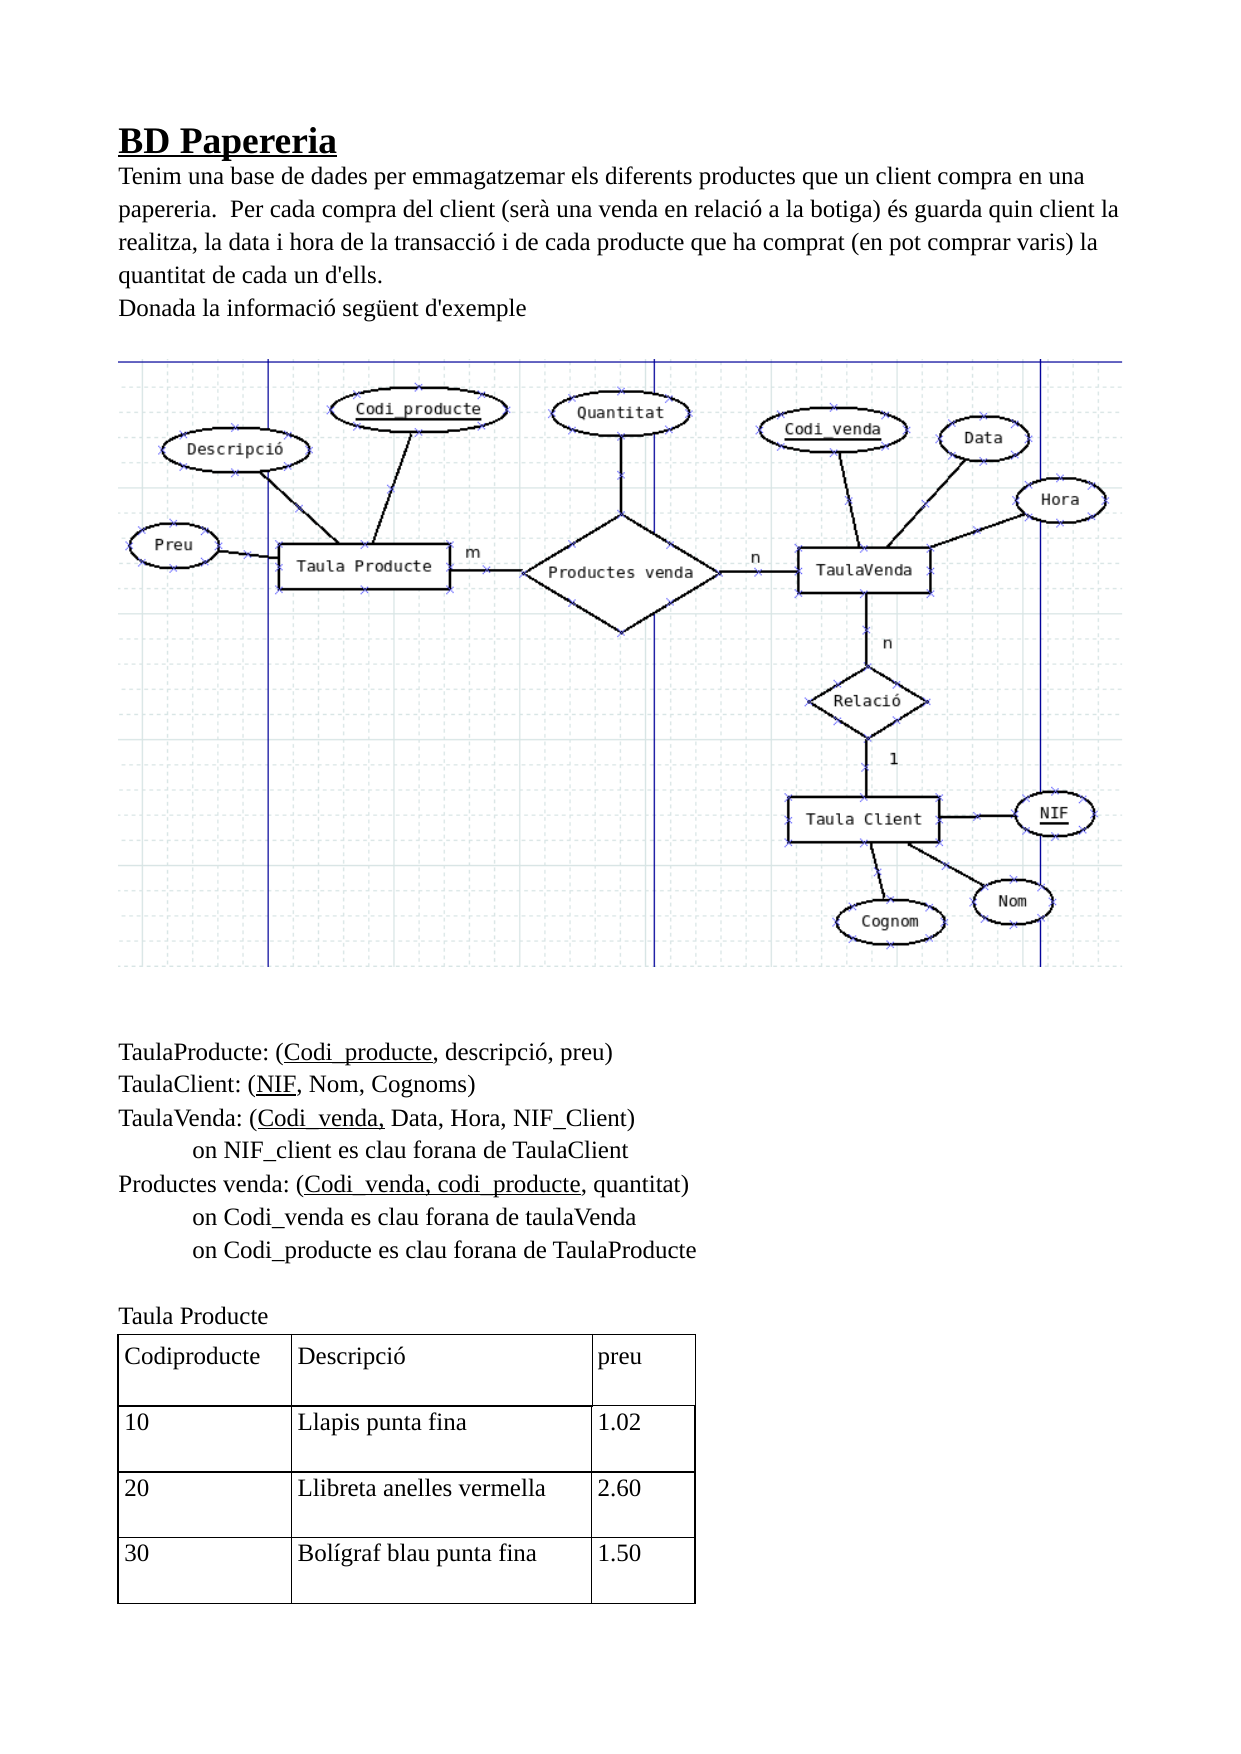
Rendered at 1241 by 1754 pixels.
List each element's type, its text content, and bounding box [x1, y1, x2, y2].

text on NIF_client es clau forana de TaulaClient [118, 1136, 1122, 1164]
table_header Descripció [292, 1335, 592, 1405]
table_cell 10 [119, 1407, 291, 1471]
table_header Codiproducte [119, 1335, 291, 1405]
text on Codi_producte es clau forana de TaulaProducte [118, 1235, 1122, 1263]
table_cell 20 [119, 1473, 291, 1537]
text Taula Producte [118, 1301, 1122, 1329]
text Productes venda: (Codi_venda, codi_producte, quantitat) [118, 1169, 1122, 1197]
table_cell 2.60 [592, 1473, 694, 1537]
subtitle BD Papereria [118, 118, 1122, 161]
text Tenim una base de dades per emmagatzemar els diferents productes que un client compra en una papereria. Per cada compra del client (serà una venda en relació a la botiga) és guarda quin client la realitza, la data i hora de la transacció i de cada producte que ha comprat (en pot comprar varis) la quantitat de cada un d'ells. [118, 161, 1122, 289]
text TaulaProducte: (Codi_producte, descripció, preu) [118, 1037, 1122, 1065]
picture [118, 359, 1123, 967]
text TaulaVenda: (Codi_venda, Data, Hora, NIF_Client) [118, 1103, 1122, 1131]
table_cell Bolígraf blau punta fina [292, 1538, 591, 1603]
table_cell Llibreta anelles vermella [292, 1473, 591, 1537]
text TaulaClient: (NIF, Nom, Cognoms) [118, 1069, 1122, 1098]
table_header preu [593, 1335, 695, 1405]
table_cell 1.50 [592, 1538, 694, 1603]
table_cell Llapis punta fina [292, 1407, 591, 1471]
text on Codi_venda es clau forana de taulaVenda [118, 1202, 1122, 1230]
table_cell 1.02 [592, 1406, 694, 1471]
text Donada la informació següent d'exemple [118, 293, 1122, 322]
table_cell 30 [119, 1538, 291, 1603]
